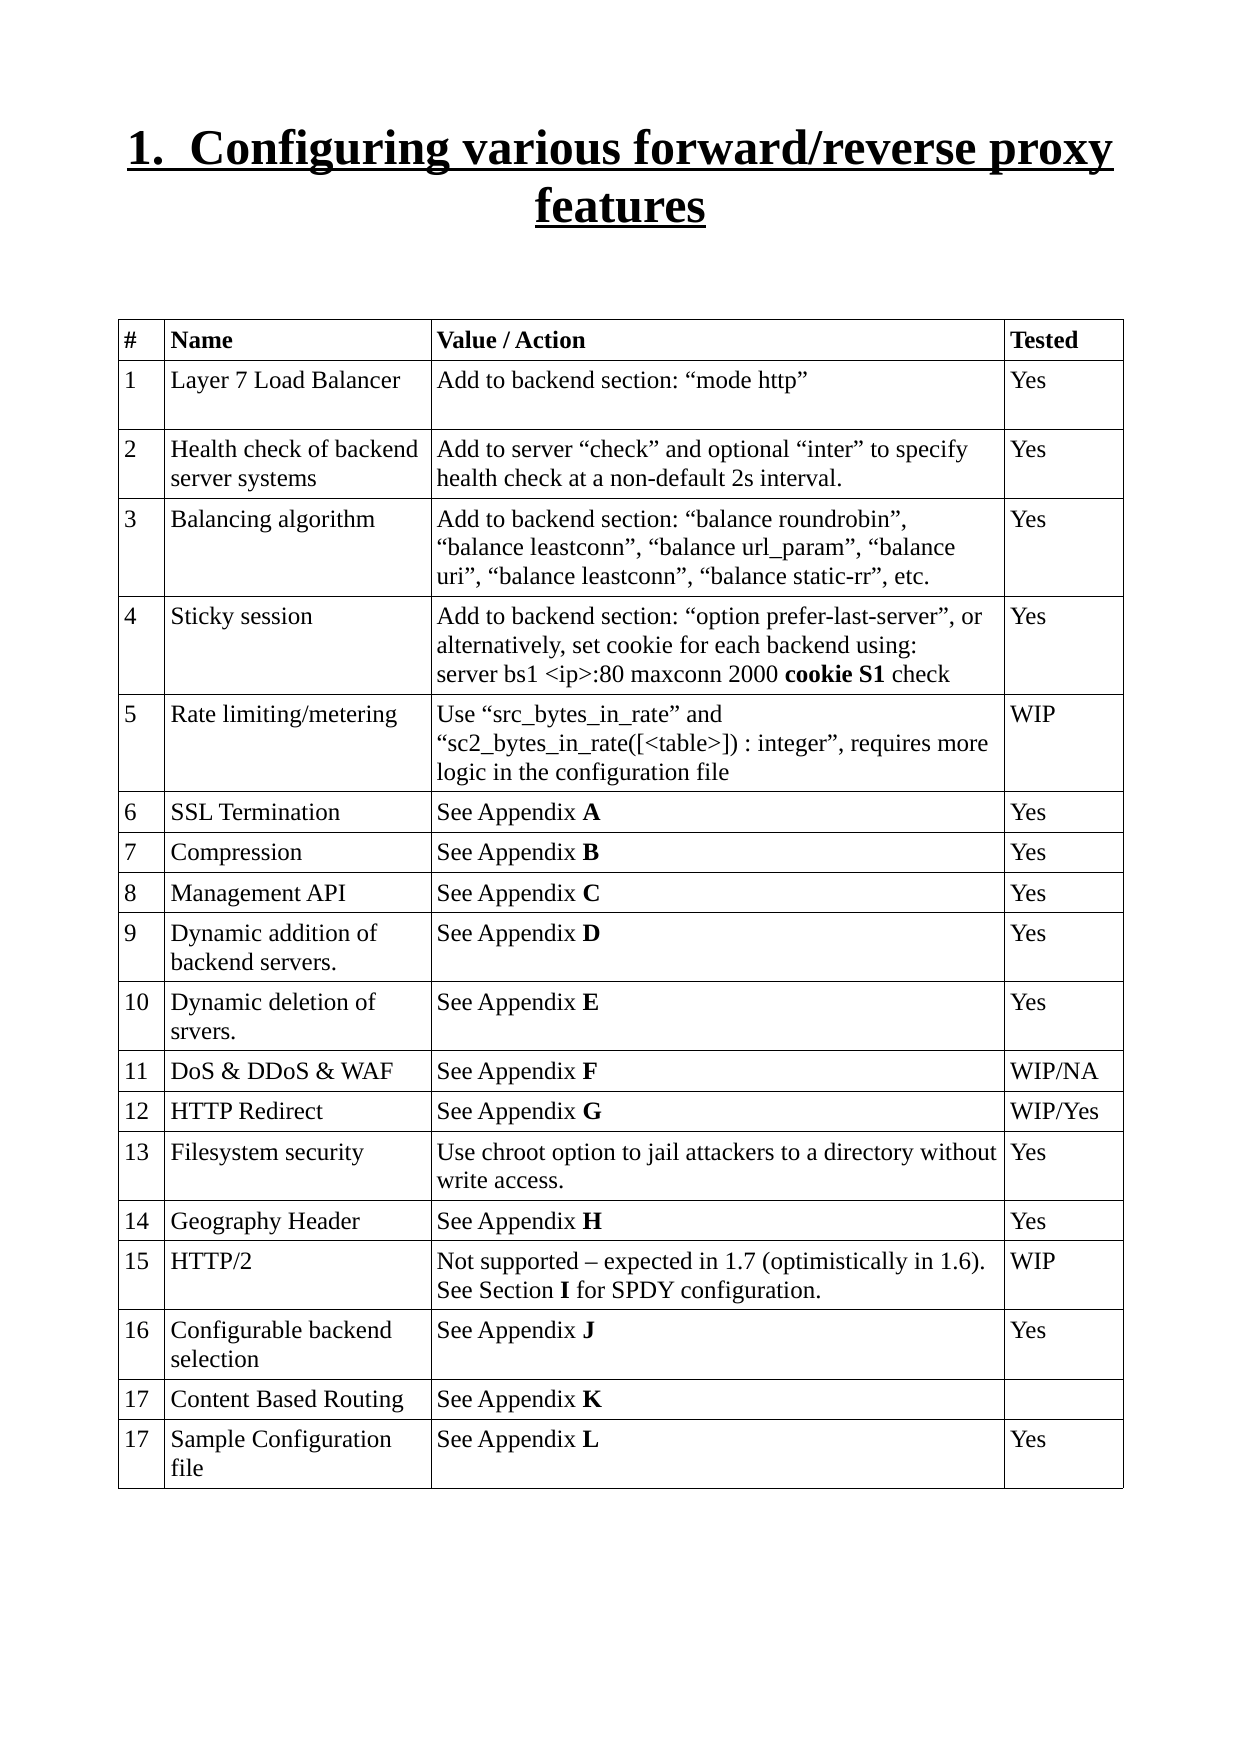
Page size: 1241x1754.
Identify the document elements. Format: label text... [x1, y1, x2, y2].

table_cell 5 [119, 695, 164, 791]
table_cell Content Based Routing [165, 1380, 431, 1419]
table_cell 9 [119, 913, 164, 981]
table_cell See Appendix H [432, 1201, 1004, 1240]
table_cell Use chroot option to jail attackers to a directory without write access. [432, 1132, 1004, 1200]
table_cell 2 [119, 430, 164, 498]
table_cell 11 [119, 1051, 164, 1091]
text 1. Configuring various forward/reverse proxy [118, 118, 1122, 176]
table_cell Management API [165, 873, 431, 912]
table_cell WIP/NA [1005, 1051, 1123, 1091]
table_cell Yes [1005, 361, 1123, 429]
table_cell Add to server “check” and optional “inter” to specify health check at a non-default 2s interval. [432, 430, 1004, 498]
table_header Name [165, 320, 431, 360]
table_cell 8 [119, 873, 164, 912]
table_cell Yes [1005, 1420, 1123, 1488]
table_cell See Appendix D [432, 913, 1004, 981]
table_cell 17 [119, 1420, 164, 1488]
table_cell See Appendix E [432, 982, 1004, 1050]
table_cell Yes [1005, 1201, 1123, 1240]
table_cell Configurable backend selection [165, 1310, 431, 1378]
table_cell 12 [119, 1092, 164, 1131]
table_cell Yes [1005, 982, 1123, 1050]
table_cell 10 [119, 982, 164, 1050]
table_cell 4 [119, 597, 164, 693]
table_cell 3 [119, 499, 164, 596]
table_cell Yes [1005, 499, 1123, 596]
table_cell DoS & DDoS & WAF [165, 1051, 431, 1091]
table_cell Balancing algorithm [165, 499, 431, 596]
table_cell See Appendix B [432, 833, 1004, 872]
table_cell Sample Configuration file [165, 1420, 431, 1488]
table_cell See Appendix L [432, 1420, 1004, 1488]
table_cell HTTP Redirect [165, 1092, 431, 1131]
table_cell Yes [1005, 430, 1123, 498]
table_cell Filesystem security [165, 1132, 431, 1200]
table_cell Compression [165, 833, 431, 872]
table_header Value / Action [432, 320, 1004, 360]
table_cell Use “src_bytes_in_rate” and “sc2_bytes_in_rate([<table>]) : integer”, requires more logic in the configuration file [432, 695, 1004, 791]
table_cell See Appendix F [432, 1051, 1004, 1091]
table_cell Yes [1005, 833, 1123, 872]
table_cell HTTP/2 [165, 1241, 431, 1309]
table_cell 7 [119, 833, 164, 872]
table_cell Rate limiting/metering [165, 695, 431, 791]
table_cell Yes [1005, 792, 1123, 832]
table_cell Yes [1005, 1310, 1123, 1378]
table_cell 15 [119, 1241, 164, 1309]
table_cell Yes [1005, 1132, 1123, 1200]
table_cell 16 [119, 1310, 164, 1378]
table_cell Add to backend section: “balance roundrobin”, “balance leastconn”, “balance url_param”, “balance uri”, “balance leastconn”, “balance static-rr”, etc. [432, 499, 1004, 596]
table_cell 6 [119, 792, 164, 832]
table_cell Sticky session [165, 597, 431, 693]
table_cell Add to backend section: “mode http” [432, 361, 1004, 429]
table_cell Yes [1005, 597, 1123, 693]
table_cell Geography Header [165, 1201, 431, 1240]
table_cell 13 [119, 1132, 164, 1200]
table_cell [1005, 1380, 1123, 1419]
text features [118, 176, 1122, 233]
table_header # [119, 320, 164, 360]
table_cell See Appendix A [432, 792, 1004, 832]
table_cell Dynamic addition of backend servers. [165, 913, 431, 981]
table_cell See Appendix J [432, 1310, 1004, 1378]
table_cell Add to backend section: “option prefer-last-server”, or alternatively, set cookie for each backend using: server bs1 <ip>:80 maxconn 2000 cookie S1 check [432, 597, 1004, 693]
table_cell WIP [1005, 1241, 1123, 1309]
table_cell Yes [1005, 913, 1123, 981]
table_cell See Appendix G [432, 1092, 1004, 1131]
table_cell WIP [1005, 695, 1123, 791]
table_cell See Appendix K [432, 1380, 1004, 1419]
table_cell Dynamic deletion of srvers. [165, 982, 431, 1050]
table_cell See Appendix C [432, 873, 1004, 912]
table_cell 1 [119, 361, 164, 429]
table_cell 14 [119, 1201, 164, 1240]
table_cell WIP/Yes [1005, 1092, 1123, 1131]
table_cell Health check of backend server systems [165, 430, 431, 498]
table_cell Yes [1005, 873, 1123, 912]
table_header Tested [1005, 320, 1123, 360]
table_cell SSL Termination [165, 792, 431, 832]
table_cell 17 [119, 1380, 164, 1419]
table_cell Layer 7 Load Balancer [165, 361, 431, 429]
table_cell Not supported – expected in 1.7 (optimistically in 1.6). See Section I for SPDY configuration. [432, 1241, 1004, 1309]
